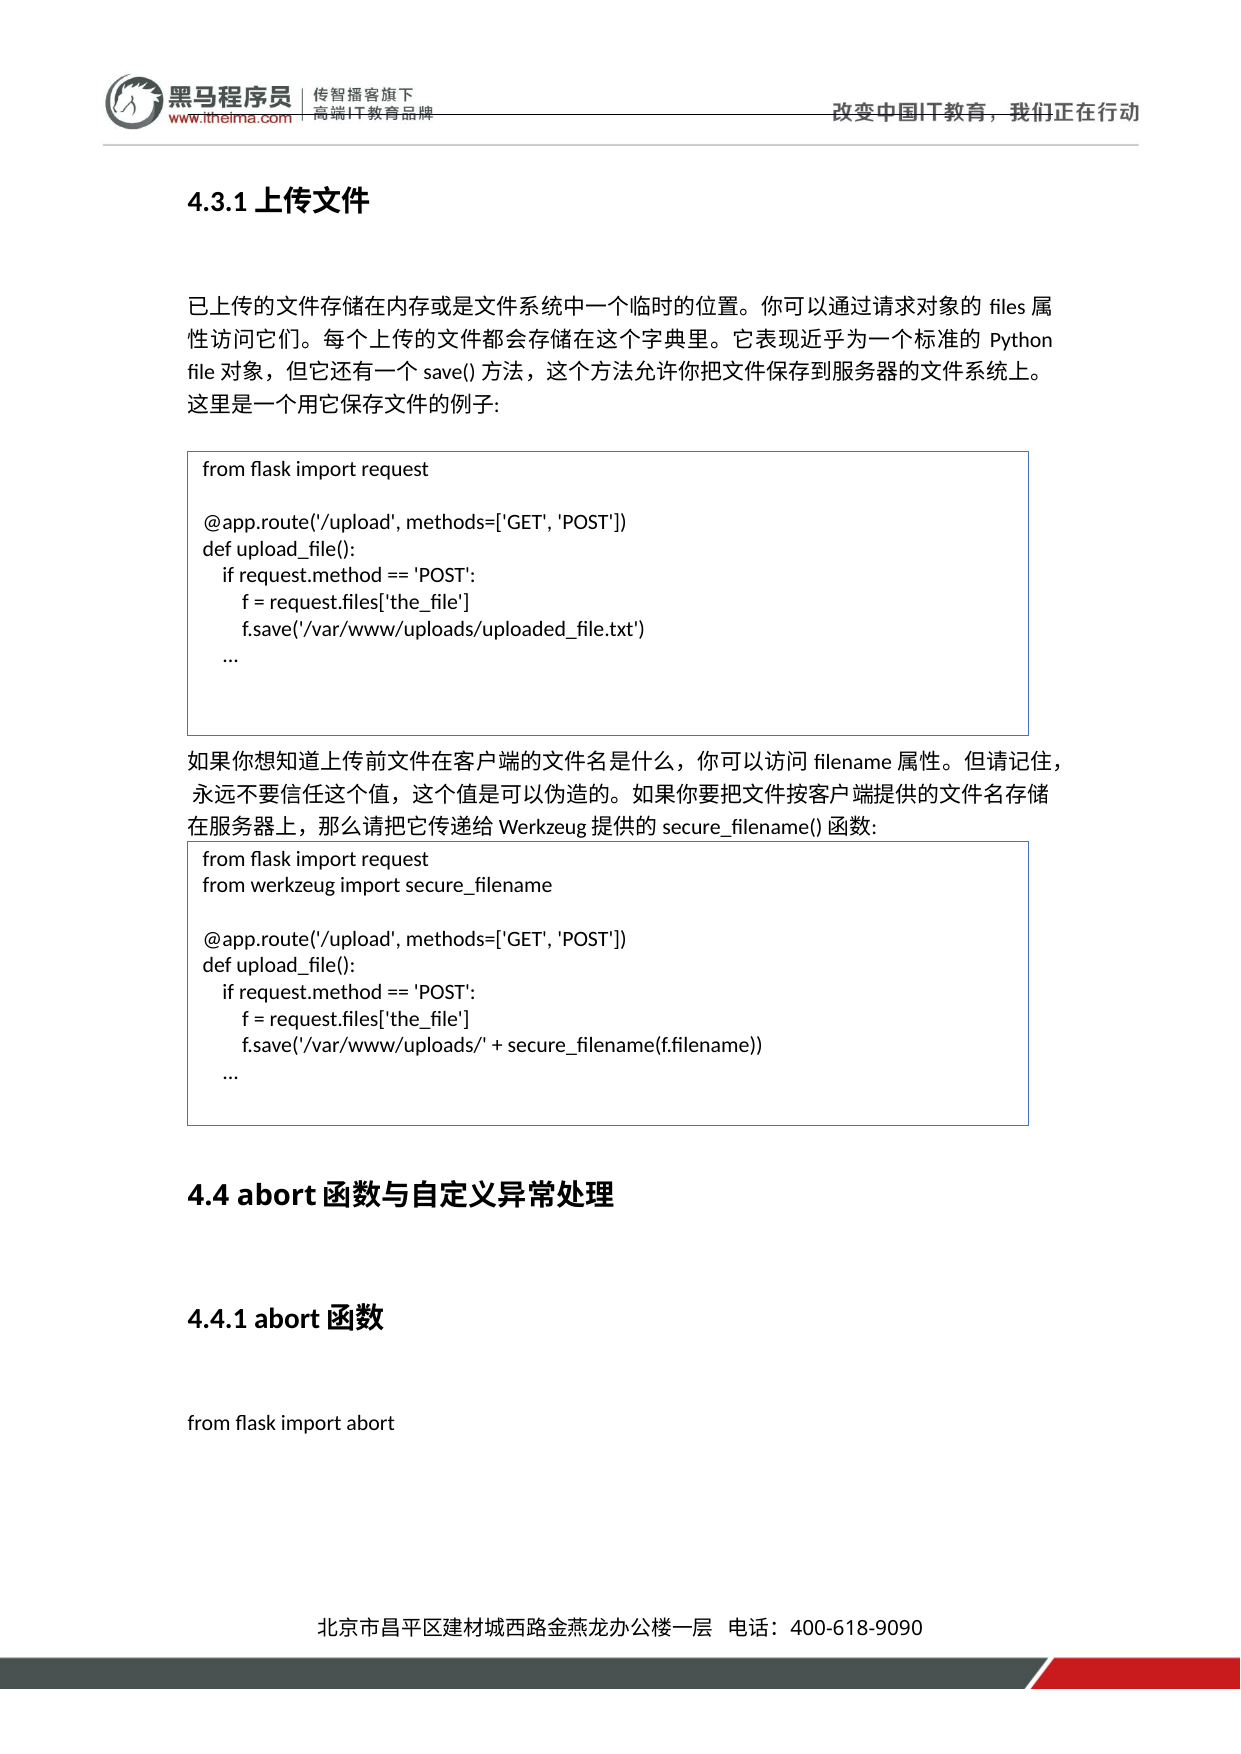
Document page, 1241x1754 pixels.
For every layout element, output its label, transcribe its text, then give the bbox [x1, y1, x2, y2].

subtitle 4.4.1 abort函数 [187, 1280, 1053, 1345]
picture [0, 3, 1241, 153]
text f = request.files['the_file'] [202, 1005, 1014, 1032]
text if request.method == 'POST': [202, 562, 1014, 588]
text def upload_file(): [202, 952, 1014, 978]
text f.save('/var/www/uploads/uploaded_file.txt') [202, 615, 1014, 642]
text @app.route('/upload', methods=['GET', 'POST']) [202, 925, 1014, 952]
text 已上传的文件存储在内存或是文件系统中一个临时的位置。你可以通过请求对象的 files 属性访问它们。每个上传的文件都会存储在这个字典里。它表现近乎为一个标准的 Python file 对象，但它还有一个 save() 方法，这个方法允许你把文件保存到服务器的文件系统上。这里是一个用它保存文件的例子: [187, 285, 1053, 415]
picture [0, 1599, 1241, 1689]
text ... [202, 1058, 1014, 1085]
subtitle 4.3.1 上传文件 [187, 162, 1053, 227]
text @app.route('/upload', methods=['GET', 'POST']) [202, 508, 1014, 535]
text 如果你想知道上传前文件在客户端的文件名是什么，你可以访问 filename 属性。但请记住， 永远不要信任这个值，这个值是可以伪造的。如果你要把文件按客户端提供的文件名存储在服务器上，那么请把它传递给 Werkzeug 提供的 secure_filename() 函数: [187, 740, 1053, 837]
text from flask import request [202, 845, 1014, 872]
text from flask import abort [187, 1403, 1053, 1435]
text from flask import request [202, 455, 1014, 482]
subtitle 4.4 abort函数与自定义异常处理 [187, 1157, 1053, 1222]
text ... [202, 642, 1014, 668]
text from werkzeug import secure_filename [202, 872, 1014, 898]
text f.save('/var/www/uploads/' + secure_filename(f.filename)) [202, 1032, 1014, 1058]
text f = request.files['the_file'] [202, 588, 1014, 615]
text if request.method == 'POST': [202, 978, 1014, 1005]
text def upload_file(): [202, 535, 1014, 562]
